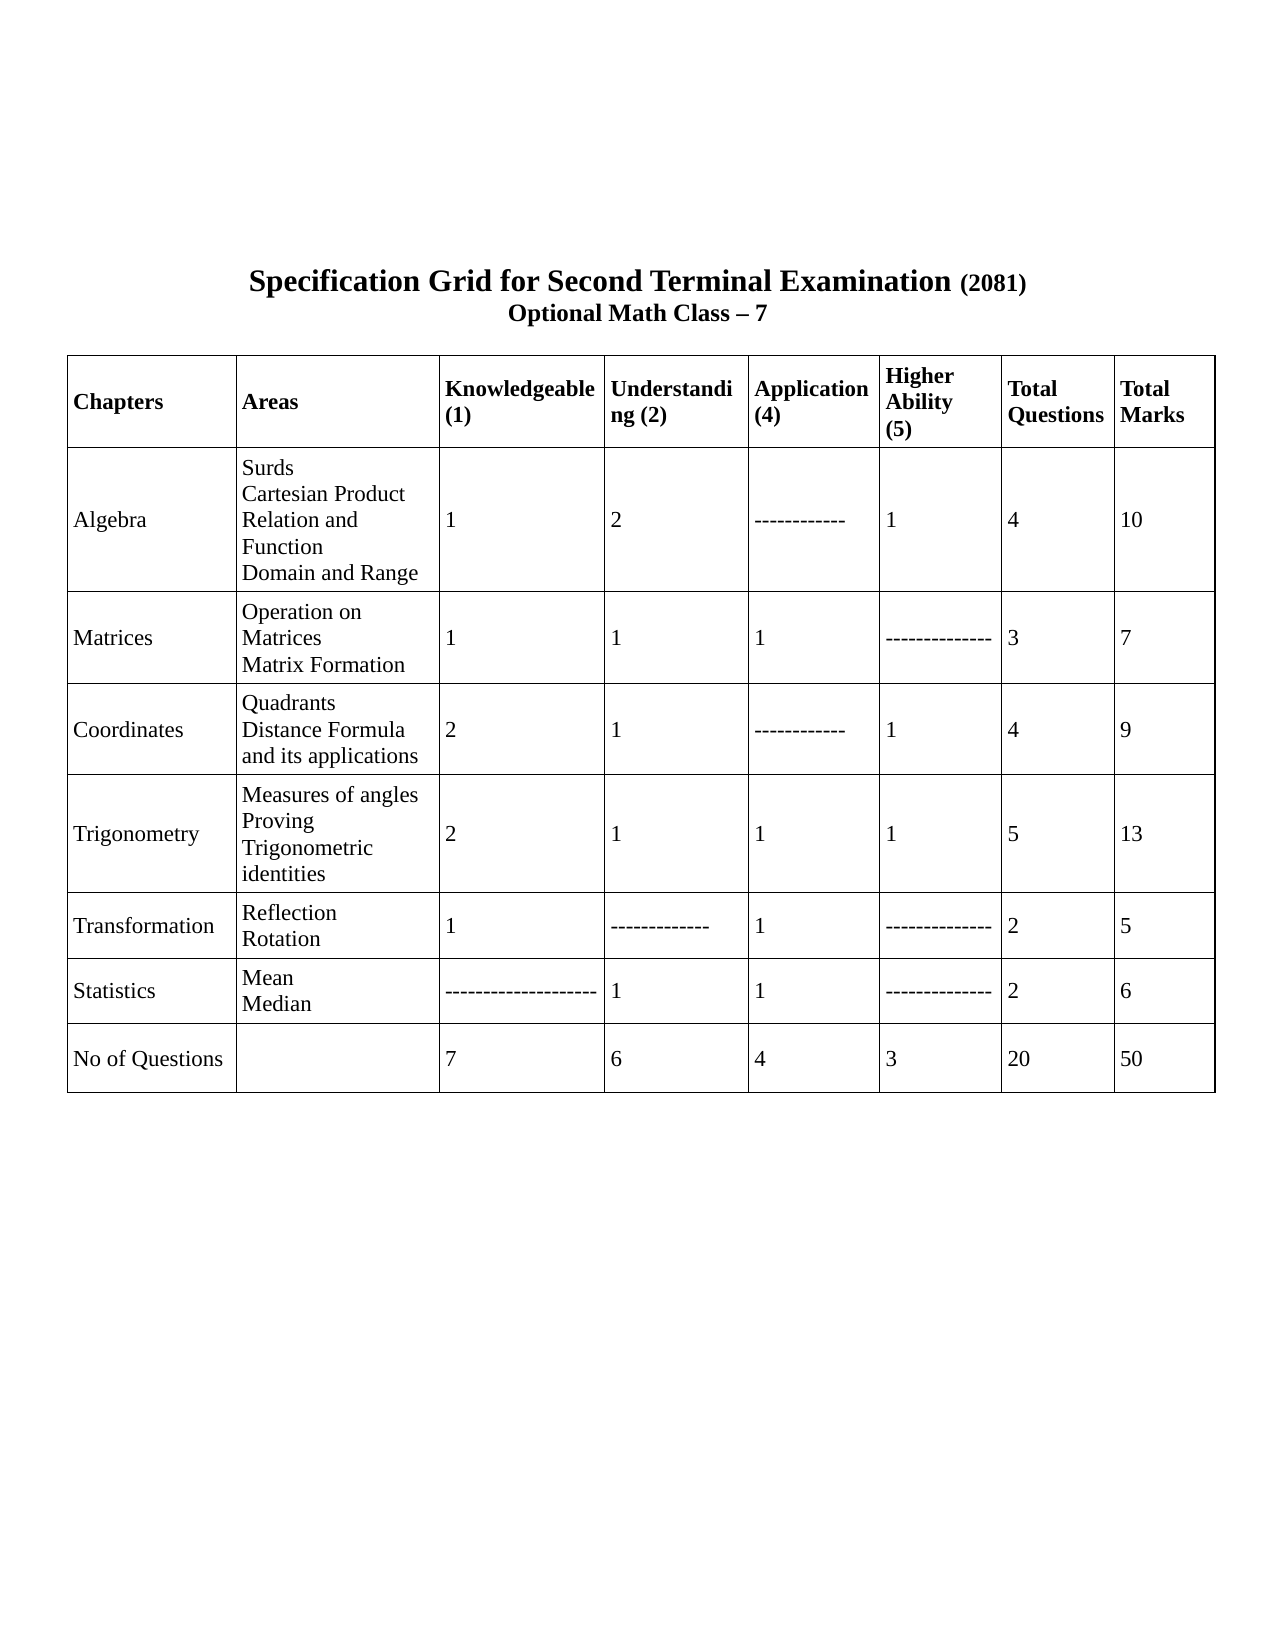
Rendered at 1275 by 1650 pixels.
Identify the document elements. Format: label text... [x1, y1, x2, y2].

table_header Total Marks [1115, 356, 1214, 447]
table_cell 4 [749, 1024, 879, 1092]
table_cell Surds Cartesian Product Relation and Function Domain and Range [237, 448, 439, 591]
table_cell Trigonometry [68, 775, 236, 892]
table_cell 2 [605, 448, 748, 591]
table_header Higher Ability (5) [880, 356, 1001, 447]
table_cell Coordinates [68, 684, 236, 774]
table_cell 1 [605, 959, 748, 1023]
table_cell Matrices [68, 592, 236, 683]
table_cell -------------- [880, 893, 1001, 957]
table_cell 1 [749, 592, 879, 683]
table_cell -------------------- [440, 959, 604, 1023]
table_cell 5 [1115, 893, 1214, 957]
table_cell 1 [440, 893, 604, 957]
table_cell -------------- [880, 959, 1001, 1023]
table_cell 50 [1115, 1024, 1214, 1092]
table_cell ------------ [749, 684, 879, 774]
table_cell 2 [1002, 959, 1114, 1023]
table_cell 6 [605, 1024, 748, 1092]
table_cell 1 [605, 684, 748, 774]
table_cell 4 [1002, 448, 1114, 591]
text Specification Grid for Second Terminal Examination (2081) [118, 262, 1157, 298]
table_cell 1 [880, 684, 1001, 774]
table_cell 1 [440, 592, 604, 683]
table_cell 5 [1002, 775, 1114, 892]
table_cell 3 [880, 1024, 1001, 1092]
table_cell Statistics [68, 959, 236, 1023]
table_cell 1 [880, 775, 1001, 892]
table_cell 9 [1115, 684, 1214, 774]
text Optional Math Class – 7 [118, 298, 1157, 327]
table_cell 7 [1115, 592, 1214, 683]
table_header Total Questions [1002, 356, 1114, 447]
table_cell 2 [440, 775, 604, 892]
table_cell 7 [440, 1024, 604, 1092]
table_cell Quadrants Distance Formula and its applications [237, 684, 439, 774]
table_cell 6 [1115, 959, 1214, 1023]
table_cell 3 [1002, 592, 1114, 683]
table_cell 1 [749, 959, 879, 1023]
table_cell 20 [1002, 1024, 1114, 1092]
table_cell Reflection Rotation [237, 893, 439, 957]
table_header Understanding (2) [605, 356, 748, 447]
table_header Areas [237, 356, 439, 447]
table_cell Algebra [68, 448, 236, 591]
table_cell ------------- [605, 893, 748, 957]
table_cell 1 [749, 775, 879, 892]
table_cell [237, 1024, 439, 1092]
table_cell Mean Median [237, 959, 439, 1023]
table_cell ------------ [749, 448, 879, 591]
table_cell 1 [605, 775, 748, 892]
table_cell -------------- [880, 592, 1001, 683]
table_header Chapters [68, 356, 236, 447]
table_cell 13 [1115, 775, 1214, 892]
table_cell 10 [1115, 448, 1214, 591]
table_cell 1 [880, 448, 1001, 591]
table_cell 1 [749, 893, 879, 957]
table_cell Measures of angles Proving Trigonometric identities [237, 775, 439, 892]
table_cell 2 [440, 684, 604, 774]
table_cell No of Questions [68, 1024, 236, 1092]
table_cell 1 [605, 592, 748, 683]
table_header Application (4) [749, 356, 879, 447]
table_cell 4 [1002, 684, 1114, 774]
table_cell 2 [1002, 893, 1114, 957]
table_cell 1 [440, 448, 604, 591]
table_cell Operation on Matrices Matrix Formation [237, 592, 439, 683]
table_cell Transformation [68, 893, 236, 957]
table_header Knowledgeable (1) [440, 356, 604, 447]
